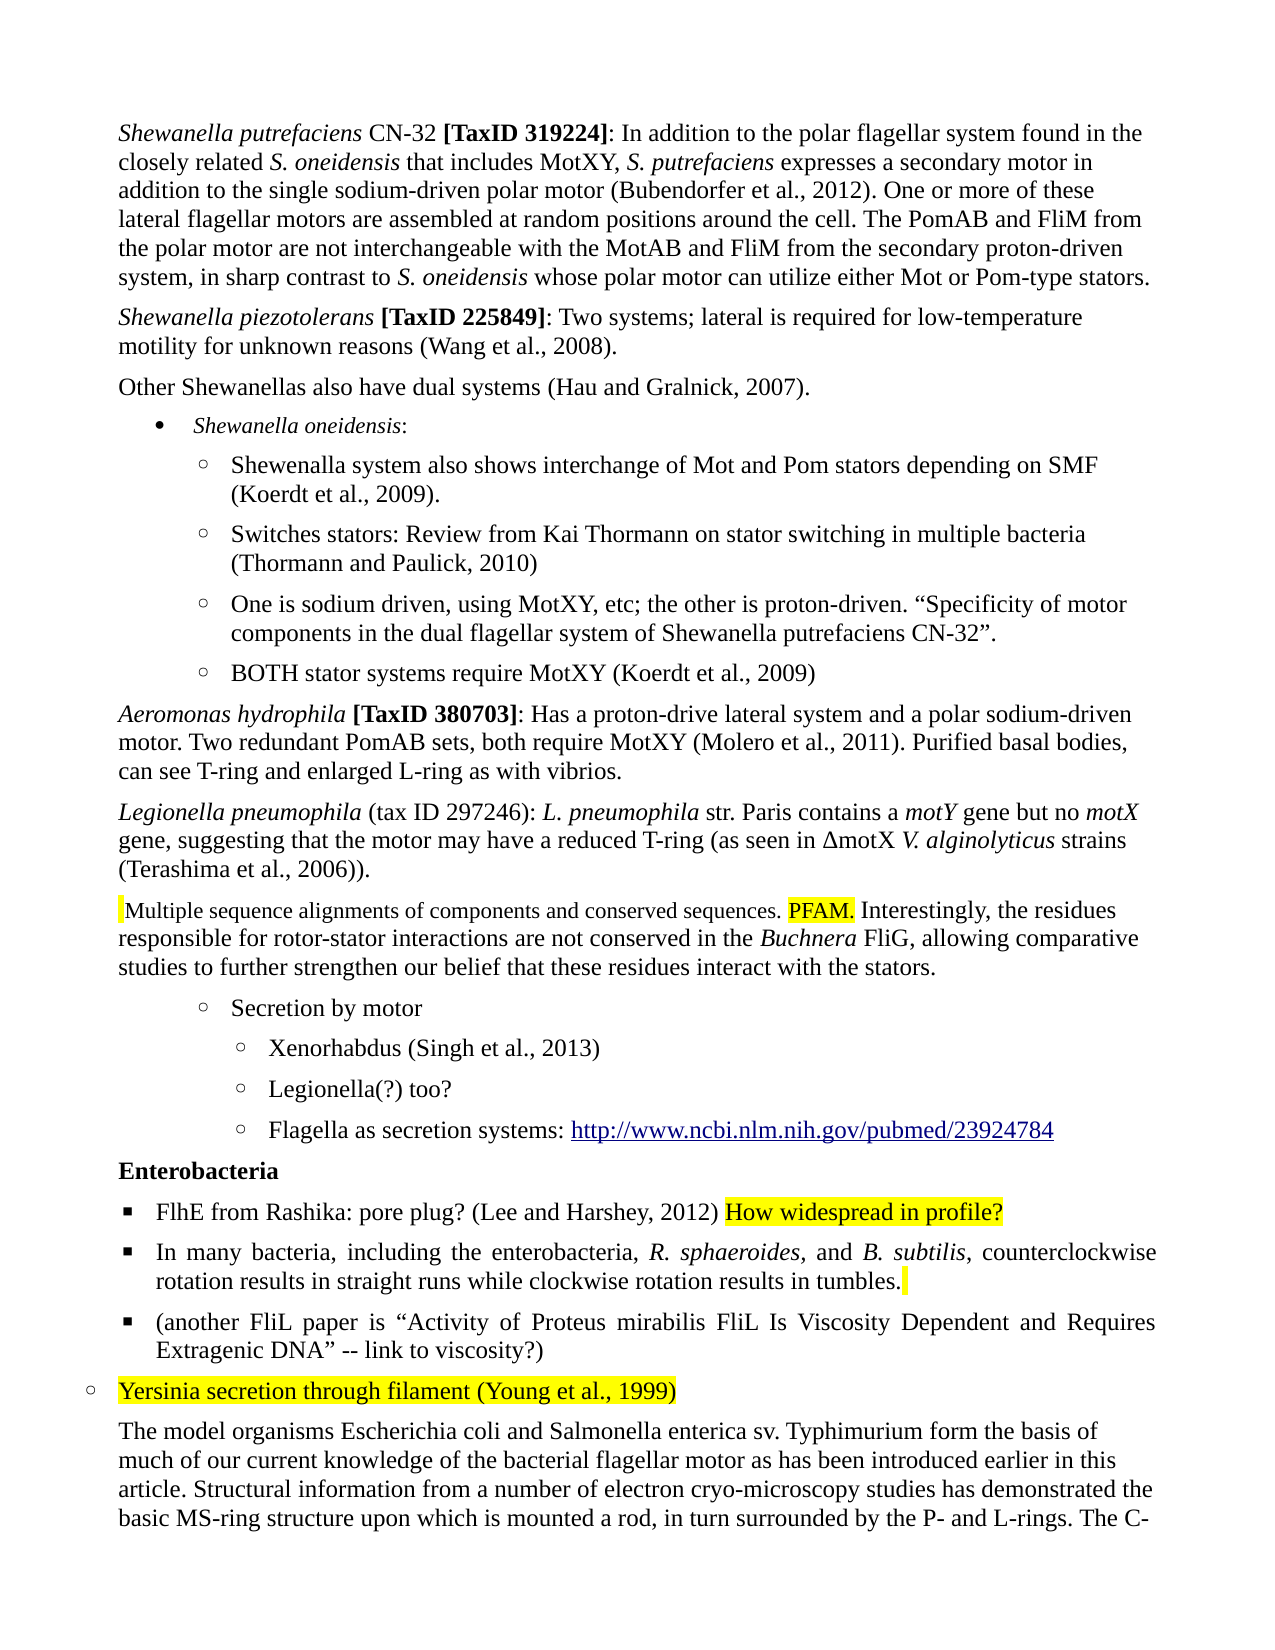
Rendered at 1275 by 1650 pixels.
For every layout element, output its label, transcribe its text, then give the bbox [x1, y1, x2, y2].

list FlhE from Rashika: pore plug? (Lee and Harshey, 2012) How widespread in profile? [118, 1197, 1157, 1226]
list Shewenalla system also shows interchange of Mot and Pom stators depending on SMF (Koerdt et al., 2009). [193, 450, 1157, 508]
text Shewanella piezotolerans [TaxID 225849]: Two systems; lateral is required for low-temperature motility for unknown reasons (Wang et al., 2008). [118, 302, 1157, 360]
text The model organisms Escherichia coli and Salmonella enterica sv. Typhimurium form the basis of much of our current knowledge of the bacterial flagellar motor as has been introduced earlier in this article. Structural information from a number of electron cryo-microscopy studies has demonstrated the basic MS-ring structure upon which is mounted a rod, in turn surrounded by the P- and L-rings. The C- [118, 1416, 1157, 1531]
list Shewanella oneidensis: [156, 412, 1157, 438]
list In many bacteria, including the enterobacteria, R. sphaeroides, and B. subtilis, counterclockwise rotation results in straight runs while clockwise rotation results in tumbles. [118, 1237, 1157, 1295]
list Yersinia secretion through filament (Young et al., 1999) [81, 1376, 1157, 1404]
list One is sodium driven, using MotXY, etc; the other is proton-driven. “Specificity of motor components in the dual flagellar system of Shewanella putrefaciens CN-32”. [193, 589, 1157, 646]
list Xenorhabdus (Singh et al., 2013) [231, 1033, 1157, 1062]
text Enterobacteria [118, 1156, 1157, 1185]
text Legionella pneumophila (tax ID 297246): L. pneumophila str. Paris contains a motY gene but no motX gene, suggesting that the motor may have a reduced T-ring (as seen in ΔmotX V. alginolyticus strains (Terashima et al., 2006)). [118, 797, 1157, 883]
text Aeromonas hydrophila [TaxID 380703]: Has a proton-drive lateral system and a polar sodium-driven motor. Two redundant PomAB sets, both require MotXY (Molero et al., 2011). Purified basal bodies, can see T-ring and enlarged L-ring as with vibrios. [118, 699, 1157, 785]
text Other Shewanellas also have dual systems (Hau and Gralnick, 2007). [118, 372, 1157, 400]
list BOTH stator systems require MotXY (Koerdt et al., 2009) [193, 658, 1157, 687]
list Switches stators: Review from Kai Thormann on stator switching in multiple bacteria (Thormann and Paulick, 2010) [193, 519, 1157, 577]
text Multiple sequence alignments of components and conserved sequences. PFAM. Interestingly, the residues responsible for rotor-stator interactions are not conserved in the Buchnera FliG, allowing comparative studies to further strengthen our belief that these residues interact with the stators. [118, 895, 1157, 981]
list Legionella(?) too? [231, 1074, 1157, 1102]
list Flagella as secretion systems: http://www.ncbi.nlm.nih.gov/pubmed/23924784 [231, 1115, 1157, 1144]
list (another FliL paper is “Activity of Proteus mirabilis FliL Is Viscosity Dependent and Requires Extragenic DNA” -- link to viscosity?) [118, 1307, 1157, 1364]
text Shewanella putrefaciens CN-32 [TaxID 319224]: In addition to the polar flagellar system found in the closely related S. oneidensis that includes MotXY, S. putrefaciens expresses a secondary motor in addition to the single sodium-driven polar motor (Bubendorfer et al., 2012). One or more of these lateral flagellar motors are assembled at random positions around the cell. The PomAB and FliM from the polar motor are not interchangeable with the MotAB and FliM from the secondary proton-driven system, in sharp contrast to S. oneidensis whose polar motor can utilize either Mot or Pom-type stators. [118, 118, 1157, 291]
list Secretion by motor [193, 993, 1157, 1021]
